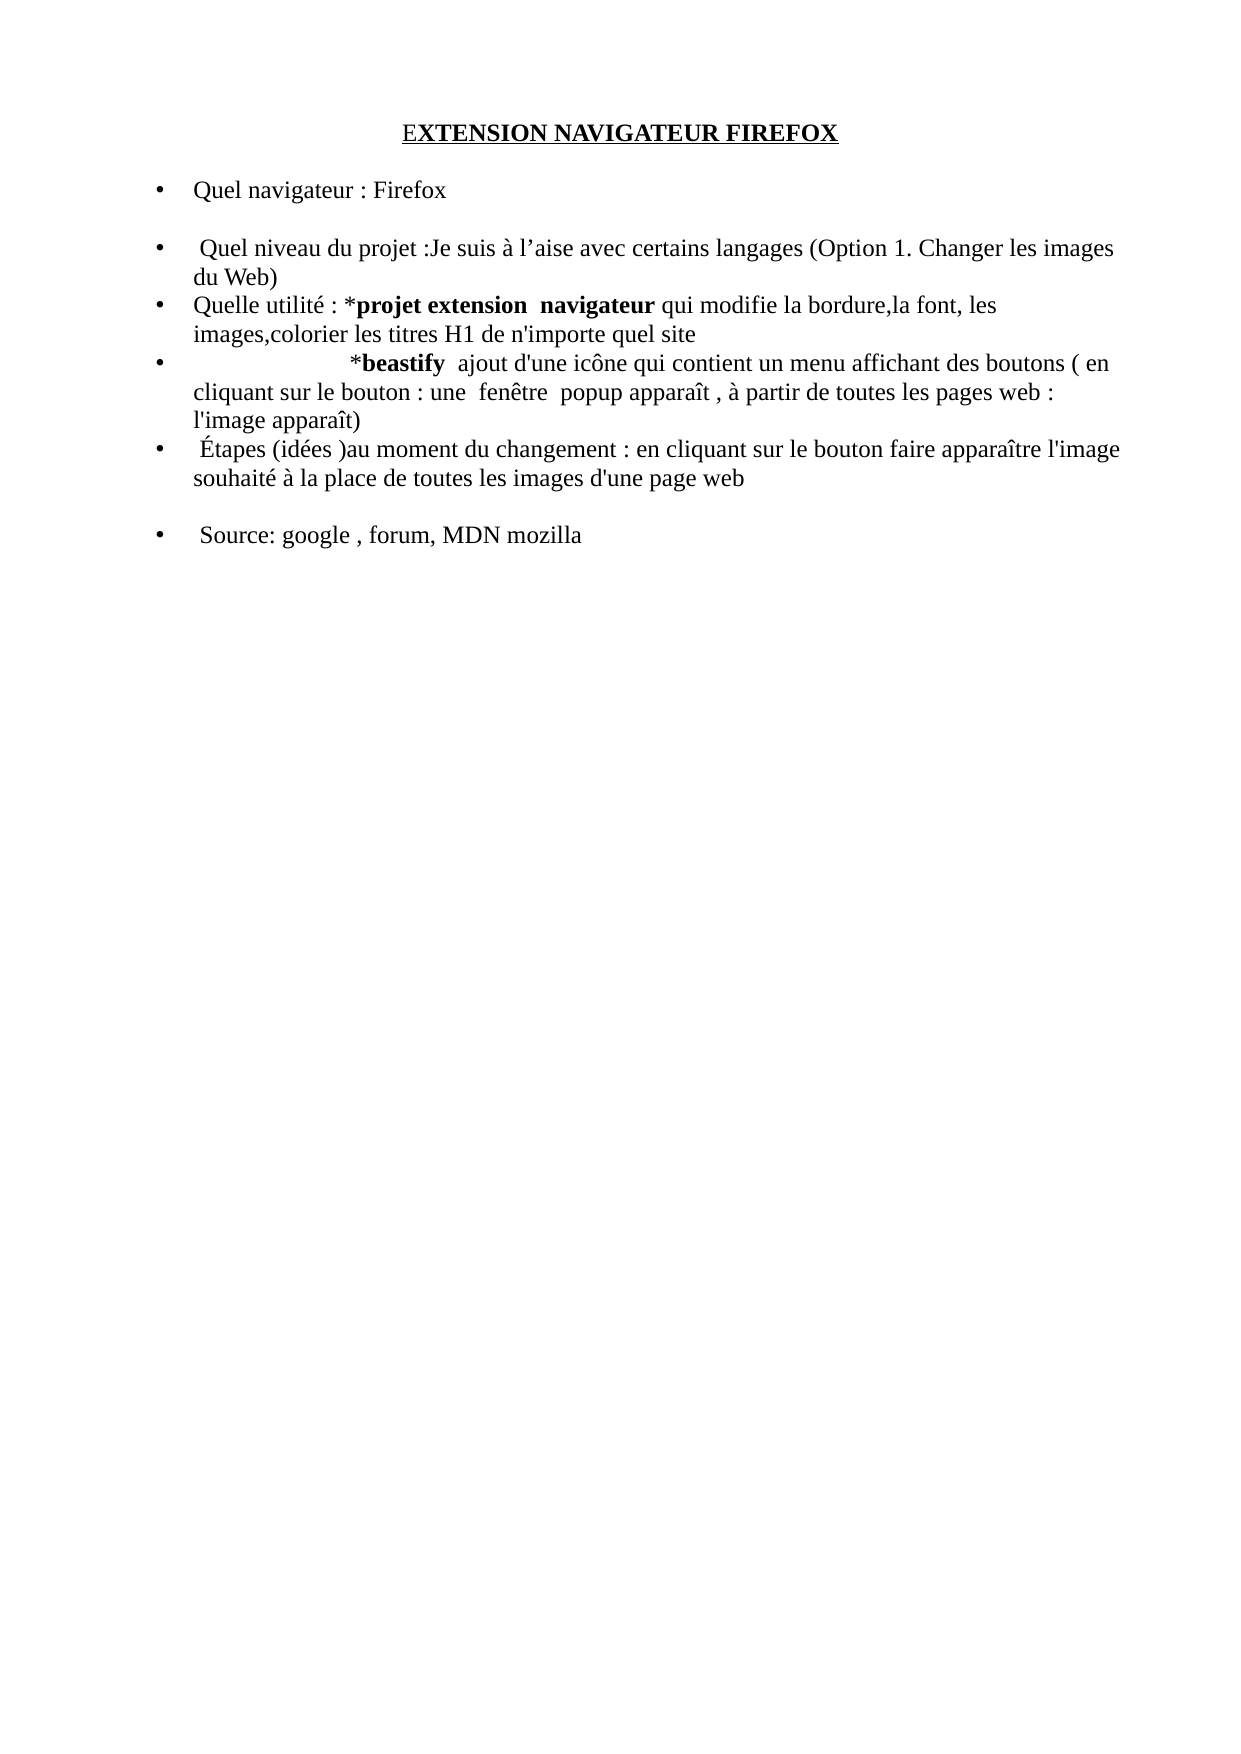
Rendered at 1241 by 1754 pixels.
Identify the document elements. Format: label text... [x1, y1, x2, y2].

list Source: google , forum, MDN mozilla [156, 521, 1122, 549]
list *beastify ajout d'une icône qui contient un menu affichant des boutons ( en cliquant sur le bouton : une fenêtre popup apparaît , à partir de toutes les pages web : l'image apparaît) [156, 348, 1122, 434]
list Quelle utilité : *projet extension navigateur qui modifie la bordure,la font, les images,colorier les titres H1 de n'importe quel site [156, 291, 1122, 348]
list Quel navigateur : Firefox [156, 176, 1122, 204]
list Étapes (idées )au moment du changement : en cliquant sur le bouton faire apparaître l'image souhaité à la place de toutes les images d'une page web [156, 434, 1122, 492]
list Quel niveau du projet :Je suis à l’aise avec certains langages (Option 1. Changer les images du Web) [156, 233, 1122, 291]
text EXTENSION NAVIGATEUR FIREFOX [118, 118, 1122, 147]
